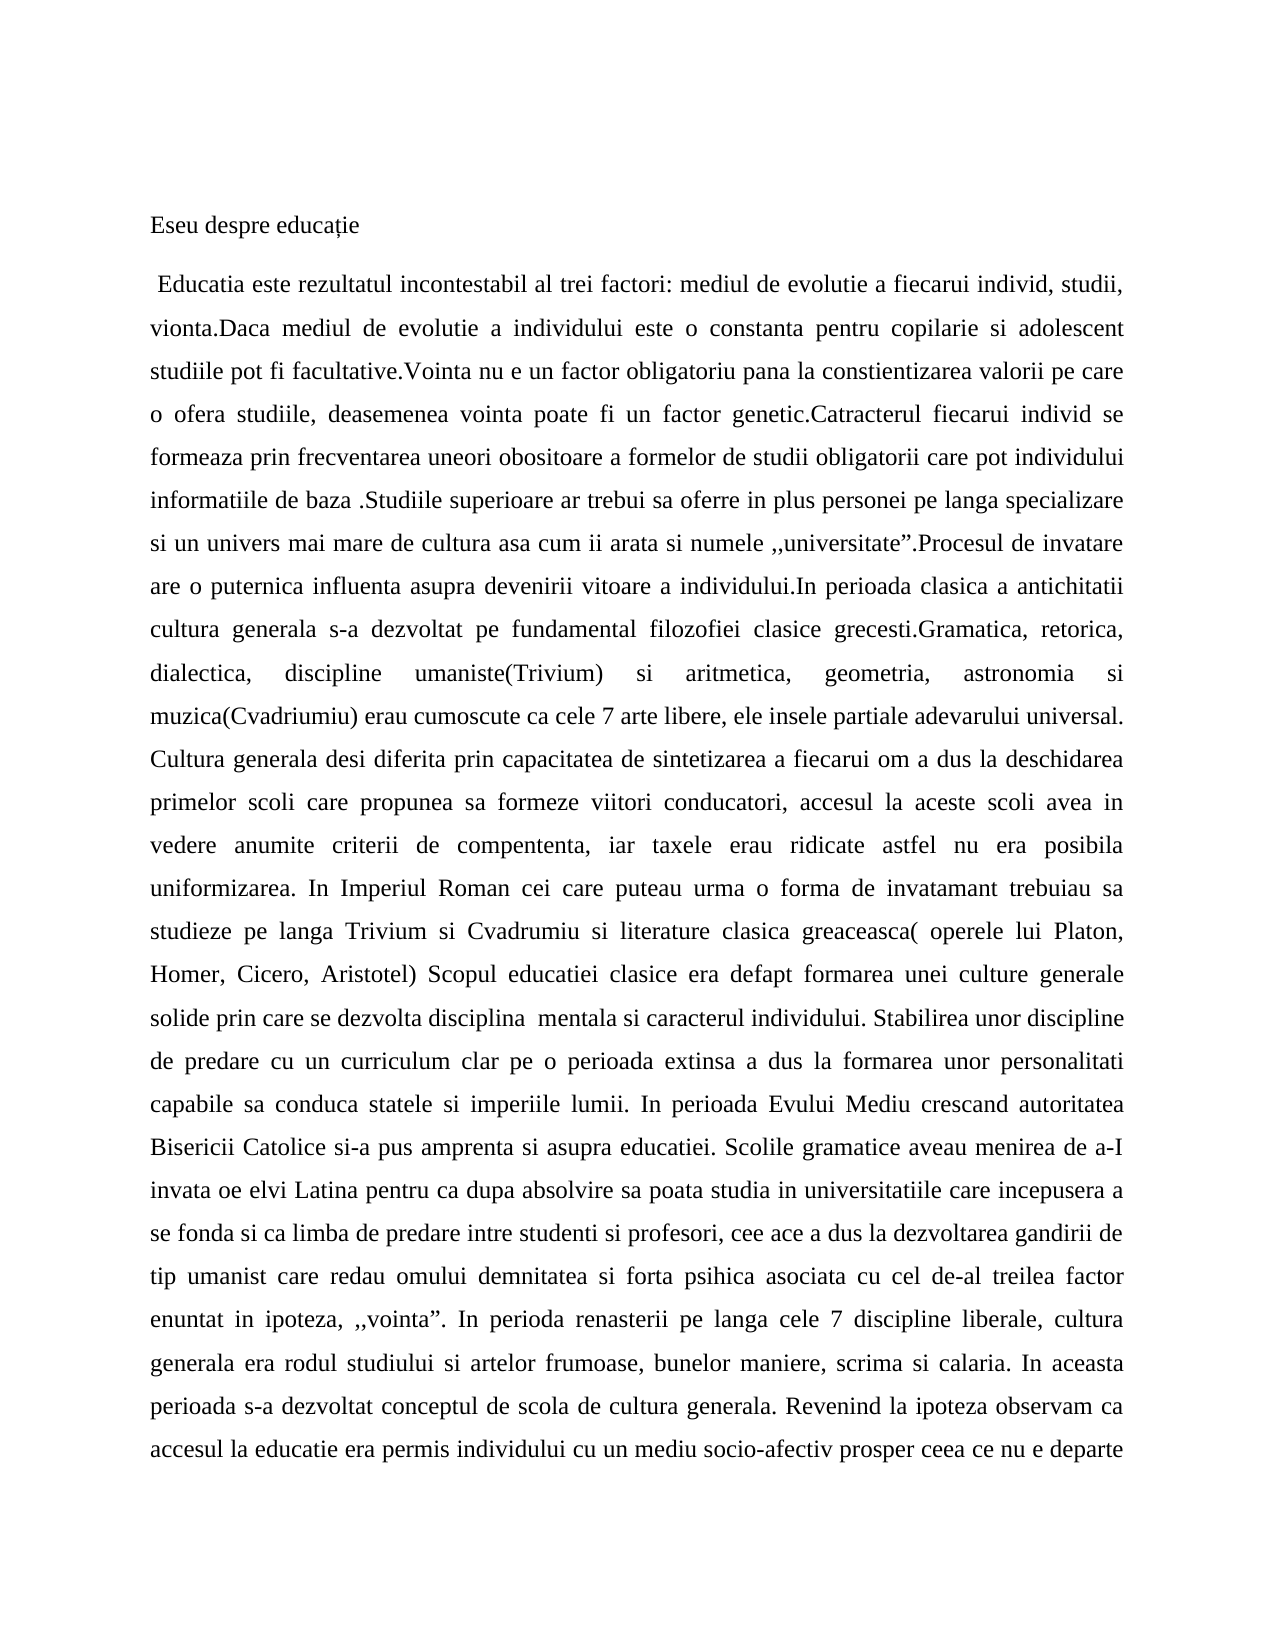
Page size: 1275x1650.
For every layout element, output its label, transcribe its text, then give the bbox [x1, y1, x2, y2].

text Eseu despre educație [150, 210, 1125, 238]
text Educatia este rezultatul incontestabil al trei factori: mediul de evolutie a fiecarui individ, studii, vionta.Daca mediul de evolutie a individului este o constanta pentru copilarie si adolescent studiile pot fi facultative.Vointa nu e un factor obligatoriu pana la constientizarea valorii pe care o ofera studiile, deasemenea vointa poate fi un factor genetic.Catracterul fiecarui individ se formeaza prin frecventarea uneori obositoare a formelor de studii obligatorii care pot individului informatiile de baza .Studiile superioare ar trebui sa oferre in plus personei pe langa specializare si un univers mai mare de cultura asa cum ii arata si numele ,,universitate”.Procesul de invatare are o puternica influenta asupra devenirii vitoare a individului.In perioada clasica a antichitatii cultura generala s-a dezvoltat pe fundamental filozofiei clasice grecesti.Gramatica, retorica, dialectica, discipline umaniste(Trivium) si aritmetica, geometria, astronomia si muzica(Cvadriumiu) erau cumoscute ca cele 7 arte libere, ele insele partiale adevarului universal. Cultura generala desi diferita prin capacitatea de sintetizarea a fiecarui om a dus la deschidarea primelor scoli care propunea sa formeze viitori conducatori, accesul la aceste scoli avea in vedere anumite criterii de compententa, iar taxele erau ridicate astfel nu era posibila uniformizarea. In Imperiul Roman cei care puteau urma o forma de invatamant trebuiau sa studieze pe langa Trivium si Cvadrumiu si literature clasica greaceasca( operele lui Platon, Homer, Cicero, Aristotel) Scopul educatiei clasice era defapt formarea unei culture generale solide prin care se dezvolta disciplina mentala si caracterul individului. Stabilirea unor discipline de predare cu un curriculum clar pe o perioada extinsa a dus la formarea unor personalitati capabile sa conduca statele si imperiile lumii. In perioada Evului Mediu crescand autoritatea Bisericii Catolice si-a pus amprenta si asupra educatiei. Scolile gramatice aveau menirea de a-I invata oe elvi Latina pentru ca dupa absolvire sa poata studia in universitatiile care incepusera a se fonda si ca limba de predare intre studenti si profesori, cee ace a dus la dezvoltarea gandirii de tip umanist care redau omului demnitatea si forta psihica asociata cu cel de-al treilea factor enuntat in ipoteza, ,,vointa”. In perioda renasterii pe langa cele 7 discipline liberale, cultura generala era rodul studiului si artelor frumoase, bunelor maniere, scrima si calaria. In aceasta perioada s-a dezvoltat conceptul de scola de cultura generala. Revenind la ipoteza observam ca accesul la educatie era permis individului cu un mediu socio-afectiv prosper ceea ce nu e departe [150, 269, 1125, 1463]
